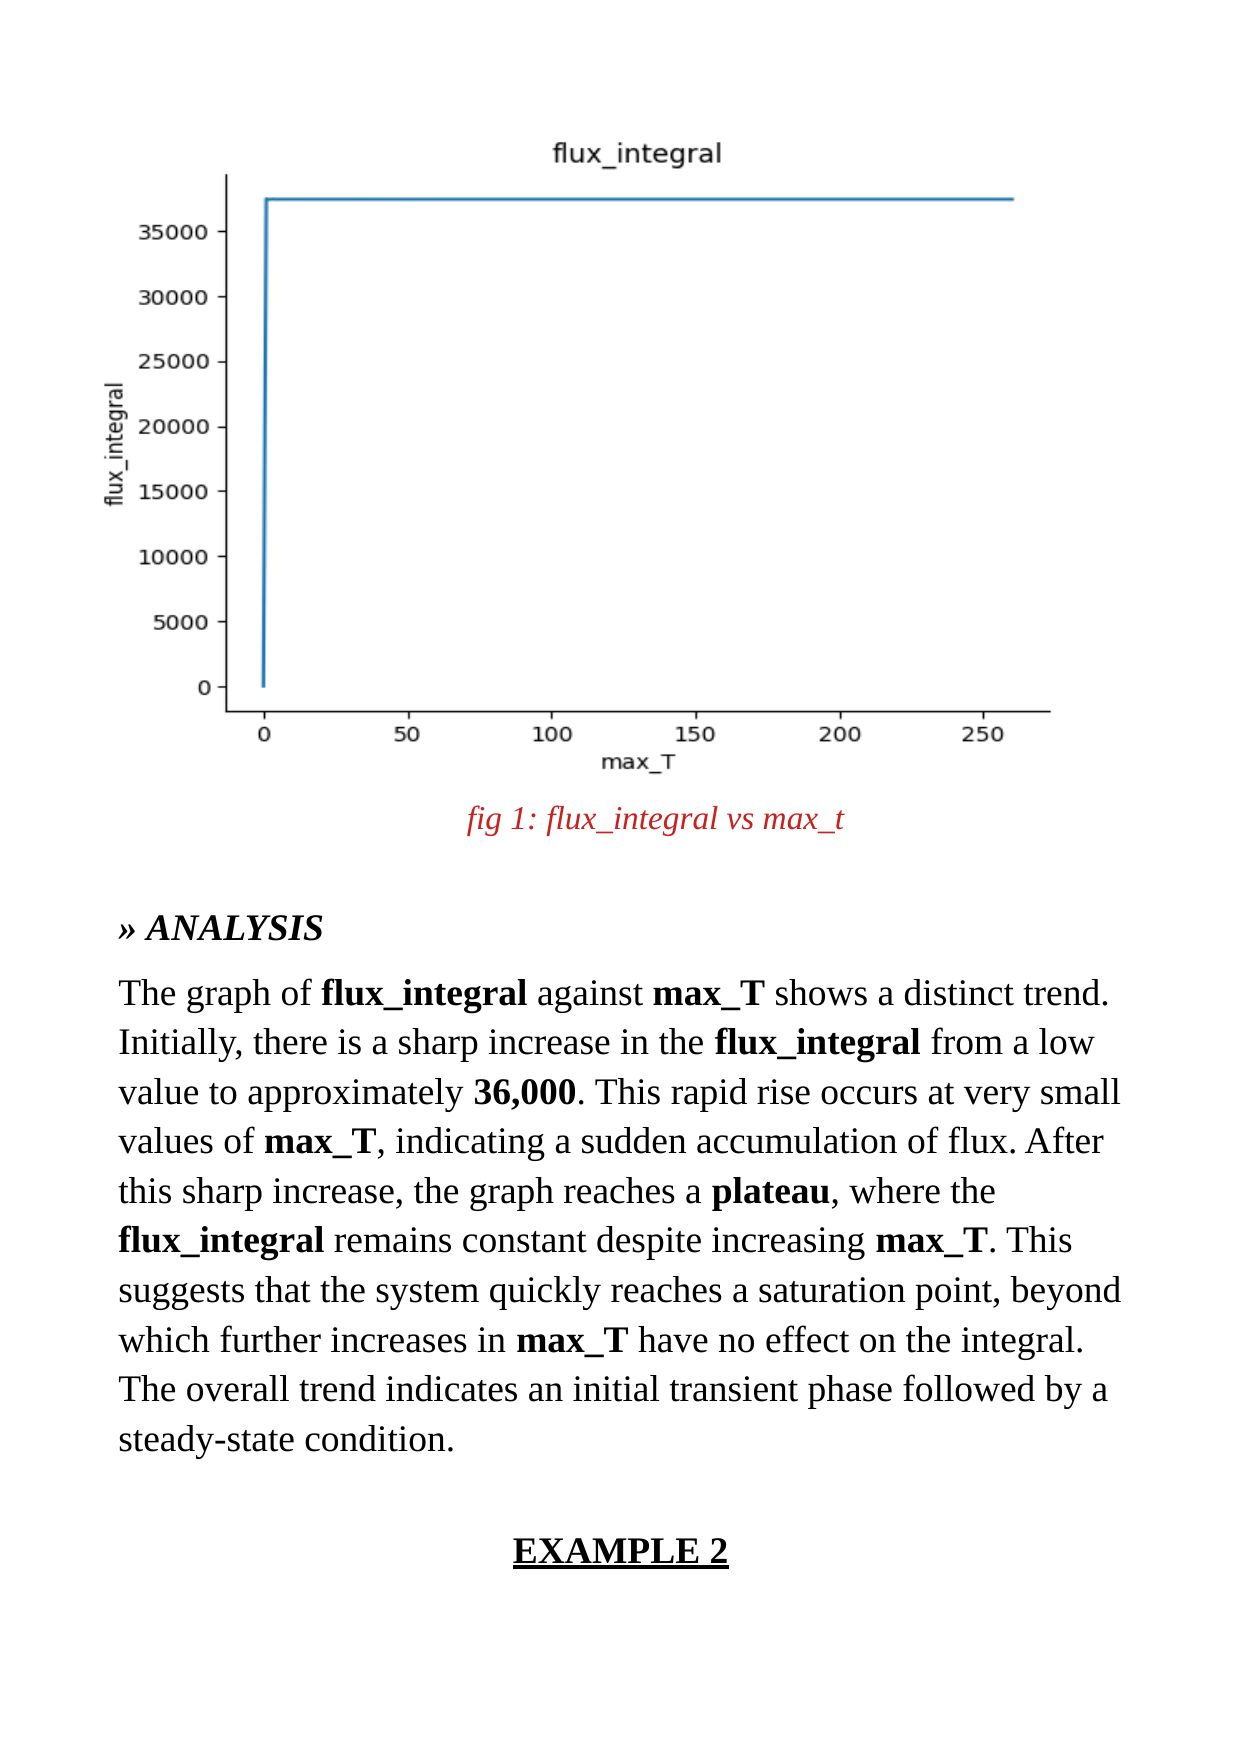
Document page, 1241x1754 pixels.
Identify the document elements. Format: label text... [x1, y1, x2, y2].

text fig 1: flux_integral vs max_t [118, 118, 1123, 837]
text The graph of flux_integral against max_T shows a distinct trend. Initially, there is a sharp increase in the flux_integral from a low value to approximately 36,000. This rapid rise occurs at very small values of max_T, indicating a sudden accumulation of flux. After this sharp increase, the graph reaches a plateau, where the flux_integral remains constant despite increasing max_T. This suggests that the system quickly reaches a saturation point, beyond which further increases in max_T have no effect on the integral. The overall trend indicates an initial transient phase followed by a steady-state condition. [118, 970, 1123, 1459]
text » ANALYSIS [118, 906, 1123, 949]
picture [88, 128, 1066, 788]
text EXAMPLE 2 [118, 1528, 1123, 1571]
